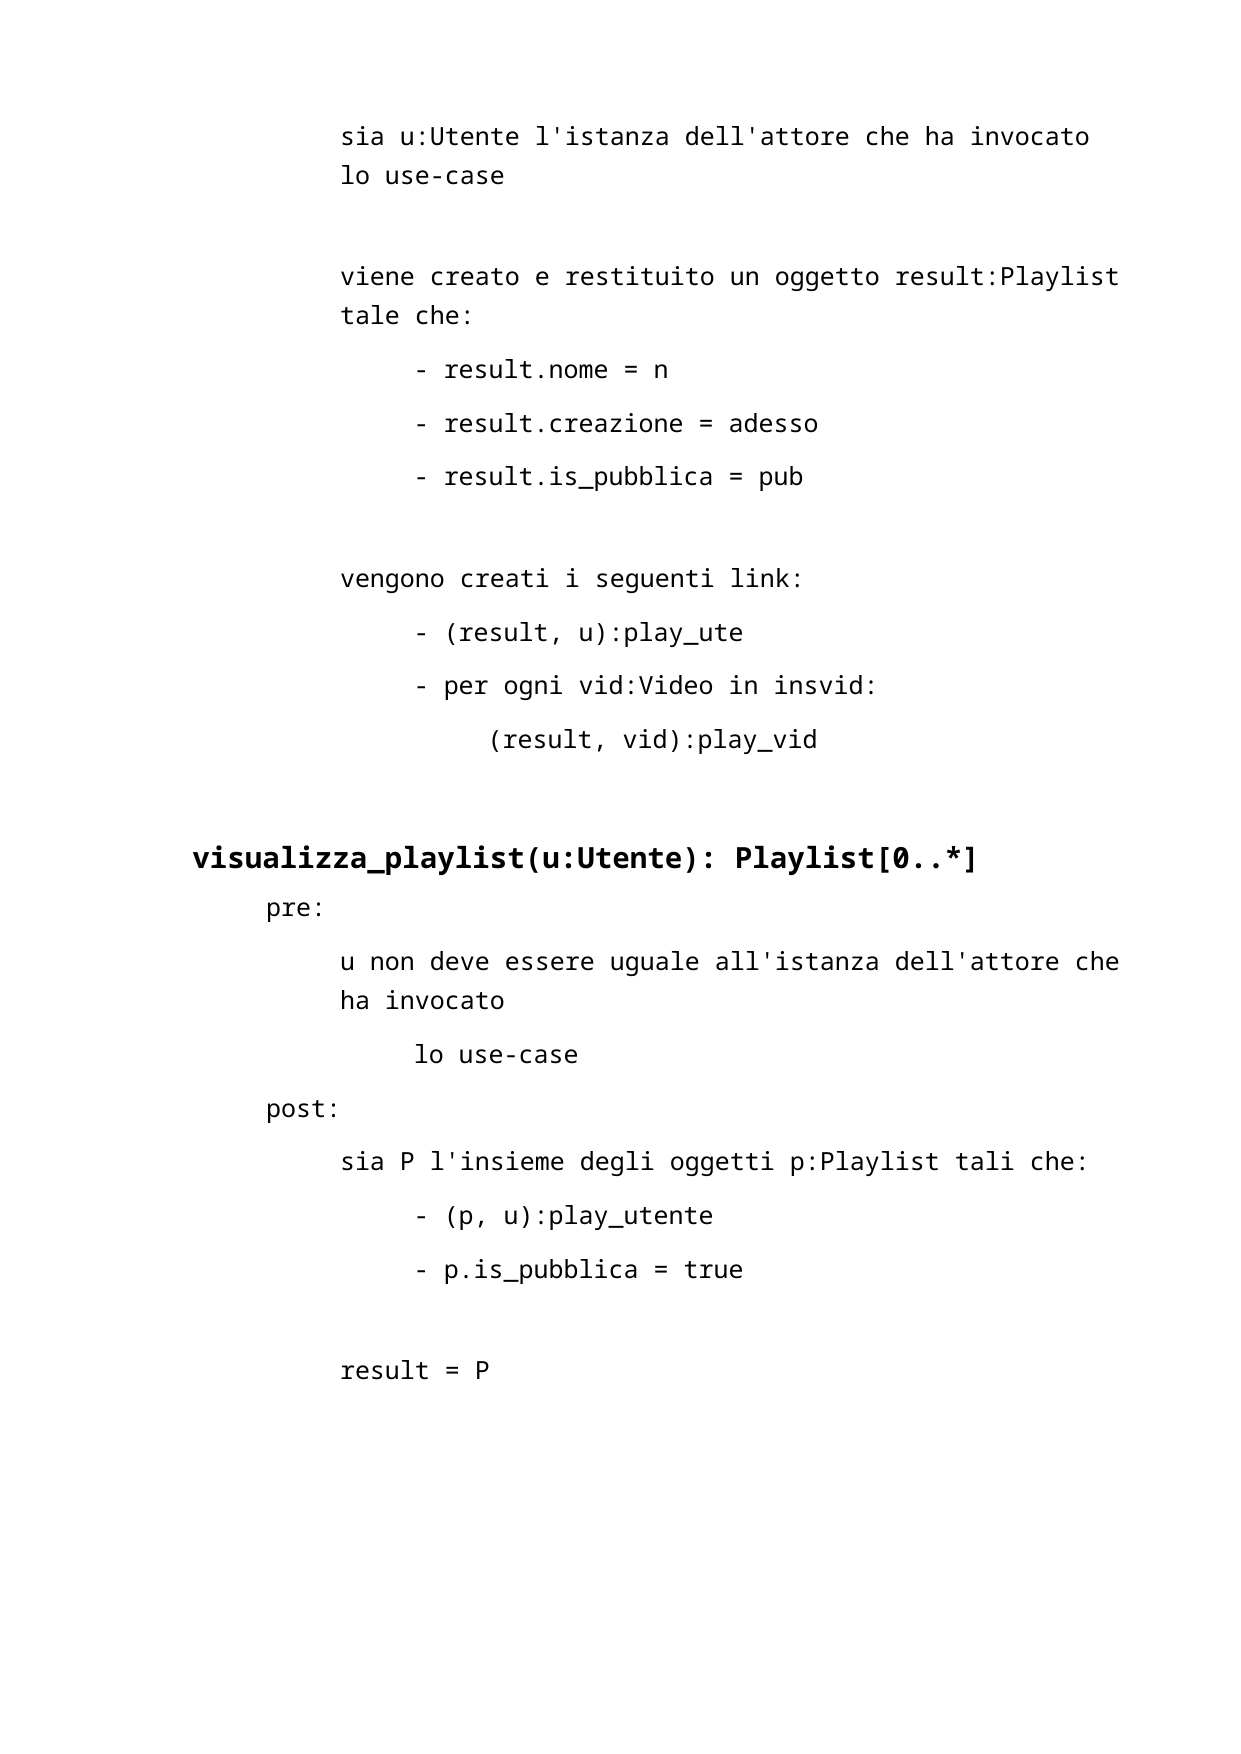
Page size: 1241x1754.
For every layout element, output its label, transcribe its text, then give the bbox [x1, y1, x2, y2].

text vengono creati i seguenti link: [118, 560, 1122, 594]
text - result.nome = n [118, 352, 1122, 386]
text - result.creazione = adesso [118, 405, 1122, 439]
text (result, vid):play_vid [118, 722, 1122, 756]
text lo use-case [118, 1036, 1122, 1071]
text - p.is_pubblica = true [118, 1251, 1122, 1286]
text - result.is_pubblica = pub [118, 459, 1122, 493]
text - per ogni vid:Video in insvid: [118, 668, 1122, 702]
subtitle visualizza_playlist(u:Utente): Playlist[0..*] [118, 838, 1122, 877]
text sia u:Utente l'istanza dell'attore che ha invocato lo use-case [118, 118, 1122, 191]
text u non deve essere uguale all'istanza dell'attore che ha invocato [118, 943, 1122, 1017]
text pre: [118, 890, 1122, 924]
text sia P l'insieme degli oggetti p:Playlist tali che: [118, 1144, 1122, 1178]
text - (result, u):play_ute [118, 614, 1122, 648]
text post: [118, 1090, 1122, 1124]
text viene creato e restituito un oggetto result:Playlist tale che: [118, 259, 1122, 332]
text - (p, u):play_utente [118, 1198, 1122, 1232]
text result = P [118, 1353, 1122, 1387]
